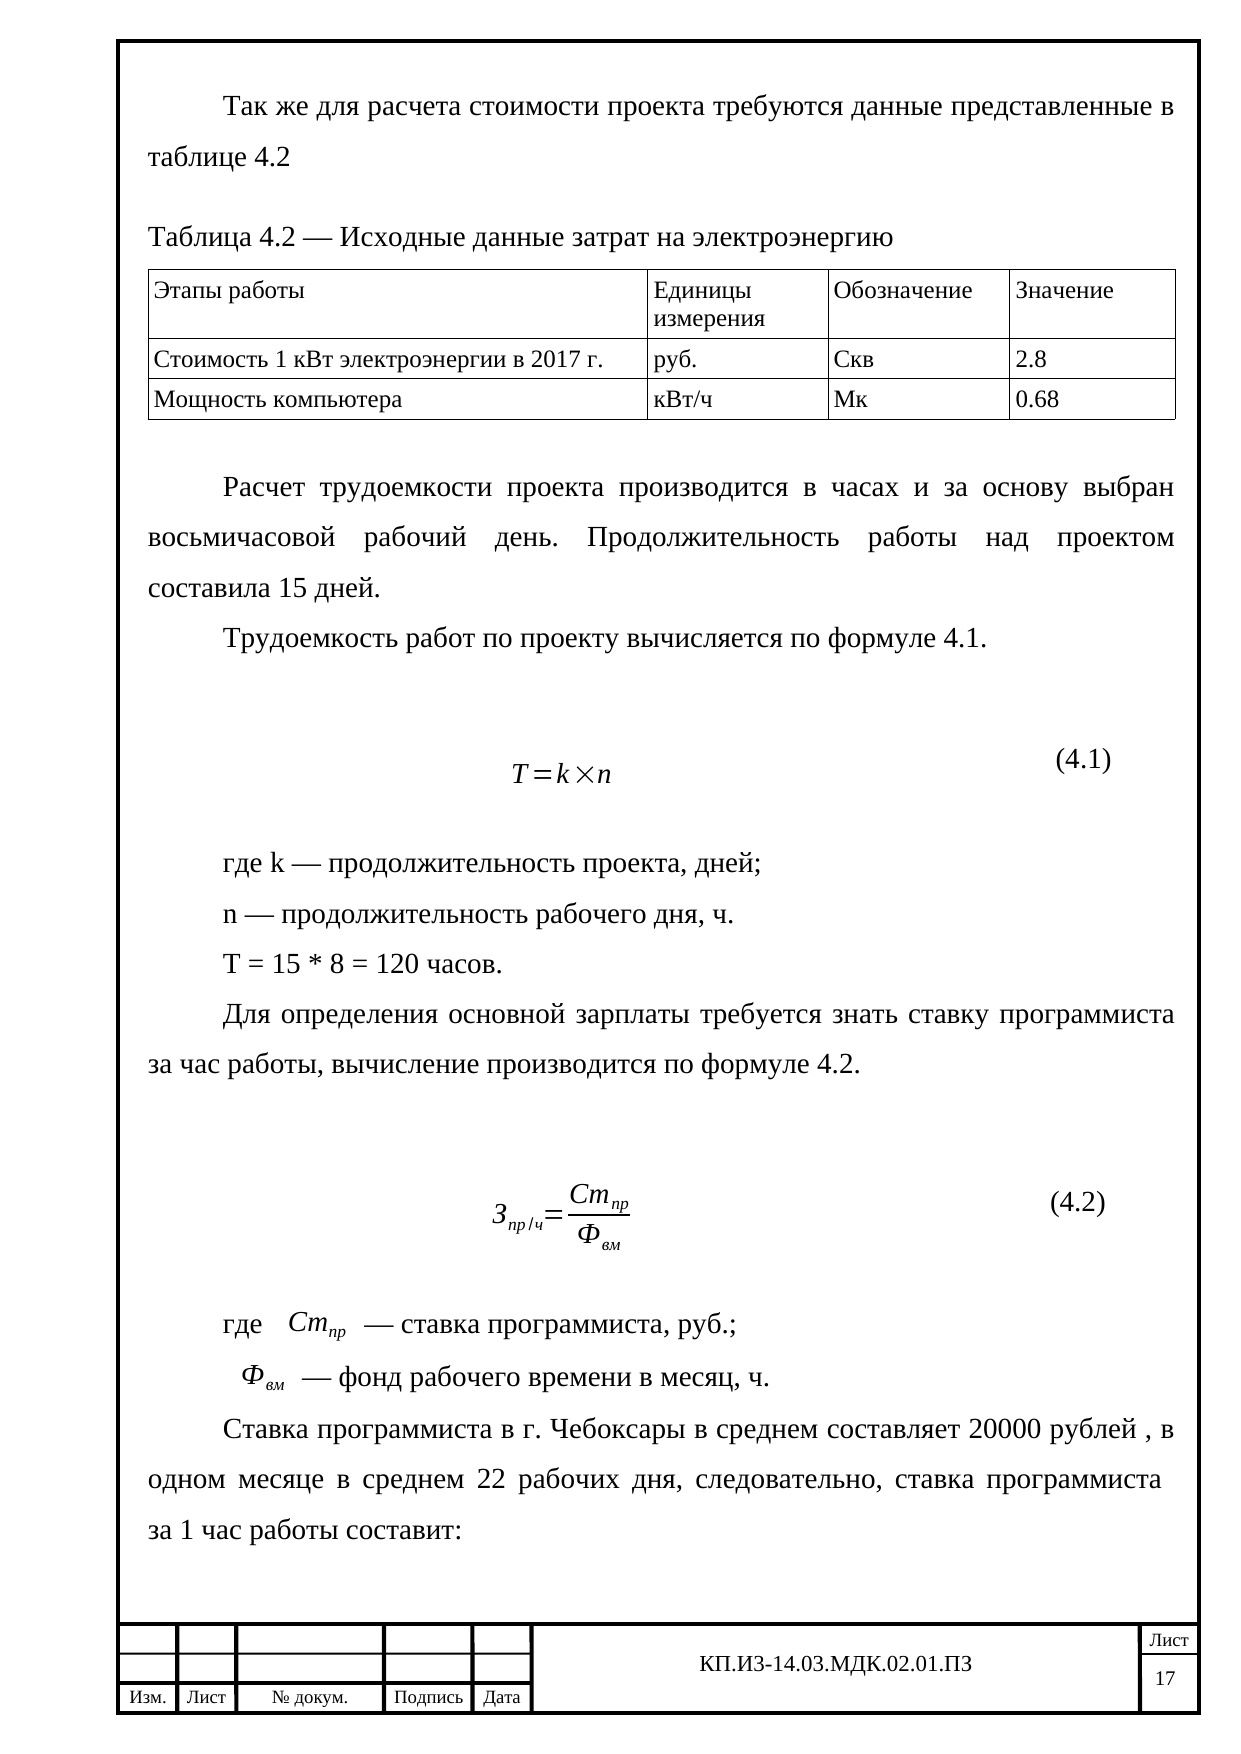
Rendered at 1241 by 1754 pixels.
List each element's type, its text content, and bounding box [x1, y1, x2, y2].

table_cell руб. [648, 339, 828, 378]
text Ставка программиста в г. Чебоксары в среднем составляет 20000 рублей , в одном месяце в среднем 22 рабочих дня, следовательно, ставка программиста за 1 час работы составит: [148, 1411, 1175, 1545]
text n — продолжительность рабочего дня, ч. [148, 896, 1175, 929]
text где — ставка программиста, руб.; [148, 1304, 1175, 1341]
table_cell 2,8 [1010, 339, 1175, 378]
text Трудоемкость работ по проекту вычисляется по формуле 4.1. [148, 620, 1175, 653]
table_cell Скв [829, 339, 1009, 378]
text Для определения основной зарплаты требуется знать ставку программиста за час работы, вычисление производится по формуле 4.2. [148, 996, 1175, 1080]
table_header Обозначение [829, 270, 1009, 338]
table_header Единицы измерения [648, 270, 828, 338]
table_cell Мк [829, 379, 1009, 419]
table_header [148, 1147, 975, 1254]
table_header [148, 721, 975, 795]
table_cell Стоимость 1 кВт электроэнергии в 2017 г. [149, 339, 647, 378]
text Расчет трудоемкости проекта производится в часах и за основу выбран восьмичасовой рабочий день. Продолжительность работы над проектом составила 15 дней. [148, 469, 1175, 603]
table_cell Мощность компьютера [149, 379, 647, 419]
text Т = 15 * 8 = 120 часов. [148, 946, 1175, 979]
table_header (4.2) [975, 1147, 1175, 1254]
table_header (4.1) [975, 721, 1175, 795]
text Таблица 4.2 — Исходные данные затрат на электроэнергию [148, 219, 1175, 252]
table_cell кВт/ч [648, 379, 828, 419]
text где k — продолжительность проекта, дней; [148, 845, 1175, 879]
table_header Этапы работы [149, 270, 647, 338]
table_header Значение [1010, 270, 1175, 338]
text Так же для расчета стоимости проекта требуются данные представленные в таблице 4.2 [148, 88, 1175, 172]
table_cell 0,68 [1010, 379, 1175, 419]
text — фонд рабочего времени в месяц, ч. [148, 1358, 1175, 1394]
